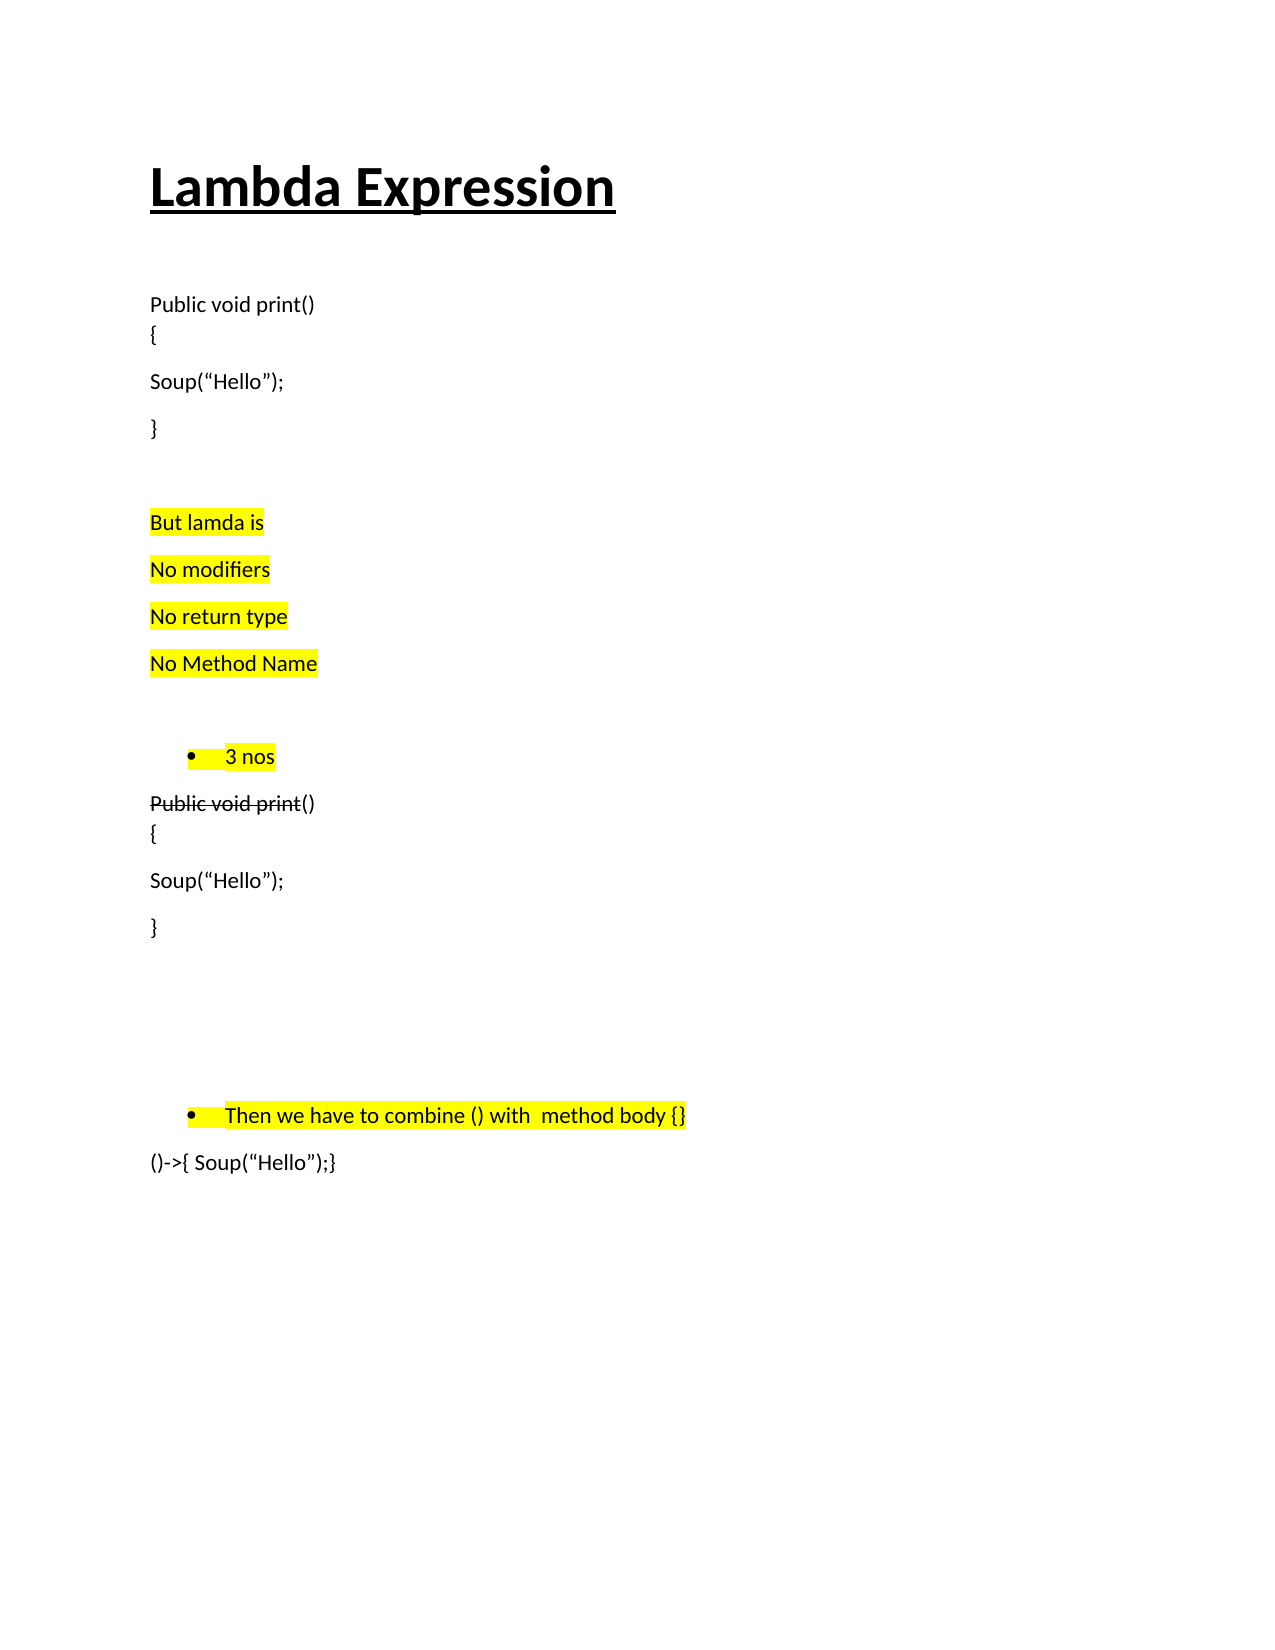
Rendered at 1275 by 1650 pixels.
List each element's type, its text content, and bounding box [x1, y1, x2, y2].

text Soup(“Hello”); [150, 866, 1125, 894]
text } [150, 414, 1125, 442]
text Public void print() { [150, 290, 1125, 349]
text But lamda is [150, 508, 1125, 536]
text Public void print() { [150, 789, 1125, 848]
text ()->{ Soup(“Hello”);} [150, 1148, 1125, 1176]
text } [150, 913, 1125, 941]
text No modifiers [150, 555, 1125, 583]
text No Method Name [150, 649, 1125, 677]
text Lambda Expression [150, 150, 1125, 221]
list 3 nos [187, 742, 1125, 771]
text Soup(“Hello”); [150, 367, 1125, 396]
text No return type [150, 602, 1125, 630]
list Then we have to combine () with method body {} [187, 1101, 1125, 1129]
